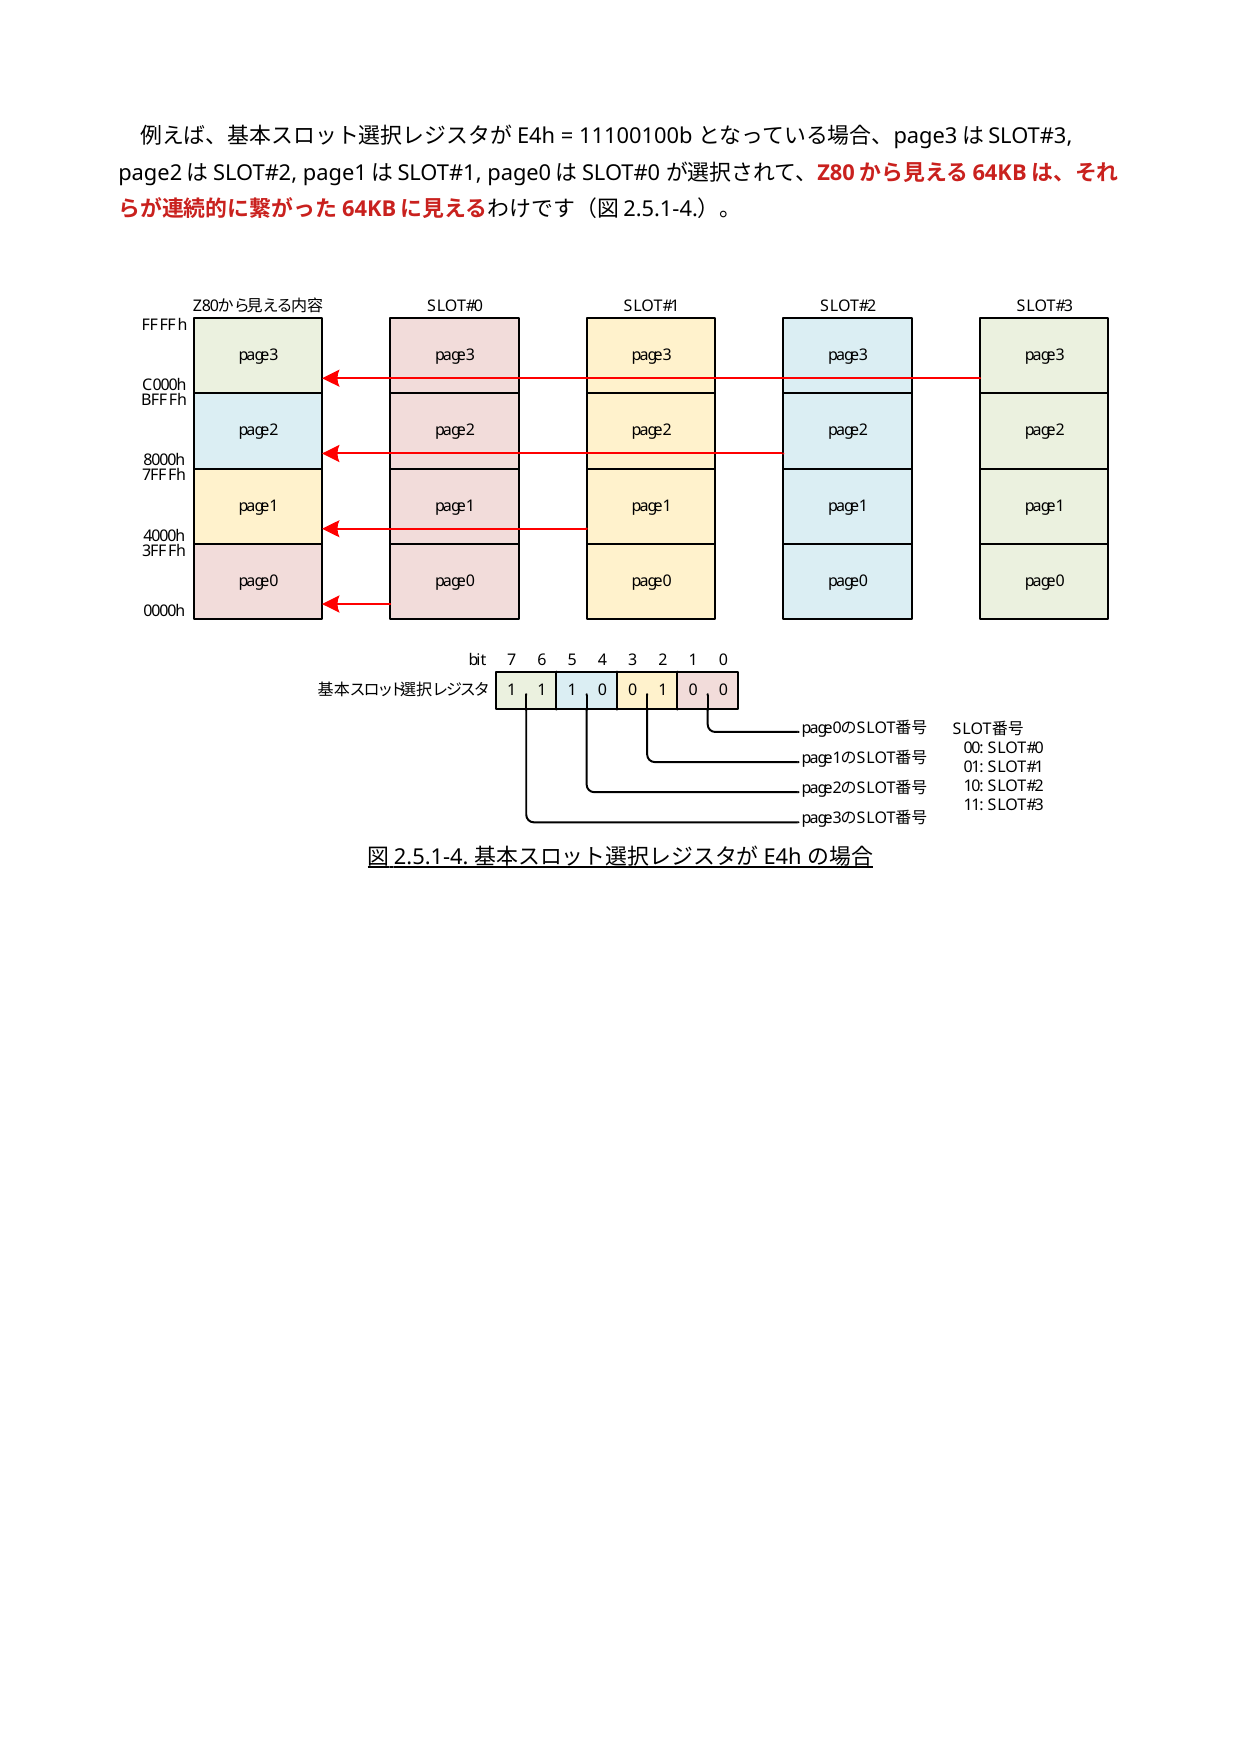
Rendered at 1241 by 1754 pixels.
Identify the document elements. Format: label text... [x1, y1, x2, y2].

text 例えば、基本スロット選択レジスタが E4h = 11100100b となっている場合、page3はSLOT#3, page2はSLOT#2, page1はSLOT#1, page0はSLOT#0 が選択されて、Z80から見える64KBは、それらが連続的に繋がった 64KBに見えるわけです（図2.5.1-4.）。 [118, 118, 1122, 223]
text 図2.5.1-4. 基本スロット選択レジスタが E4h の場合 [118, 291, 1122, 871]
